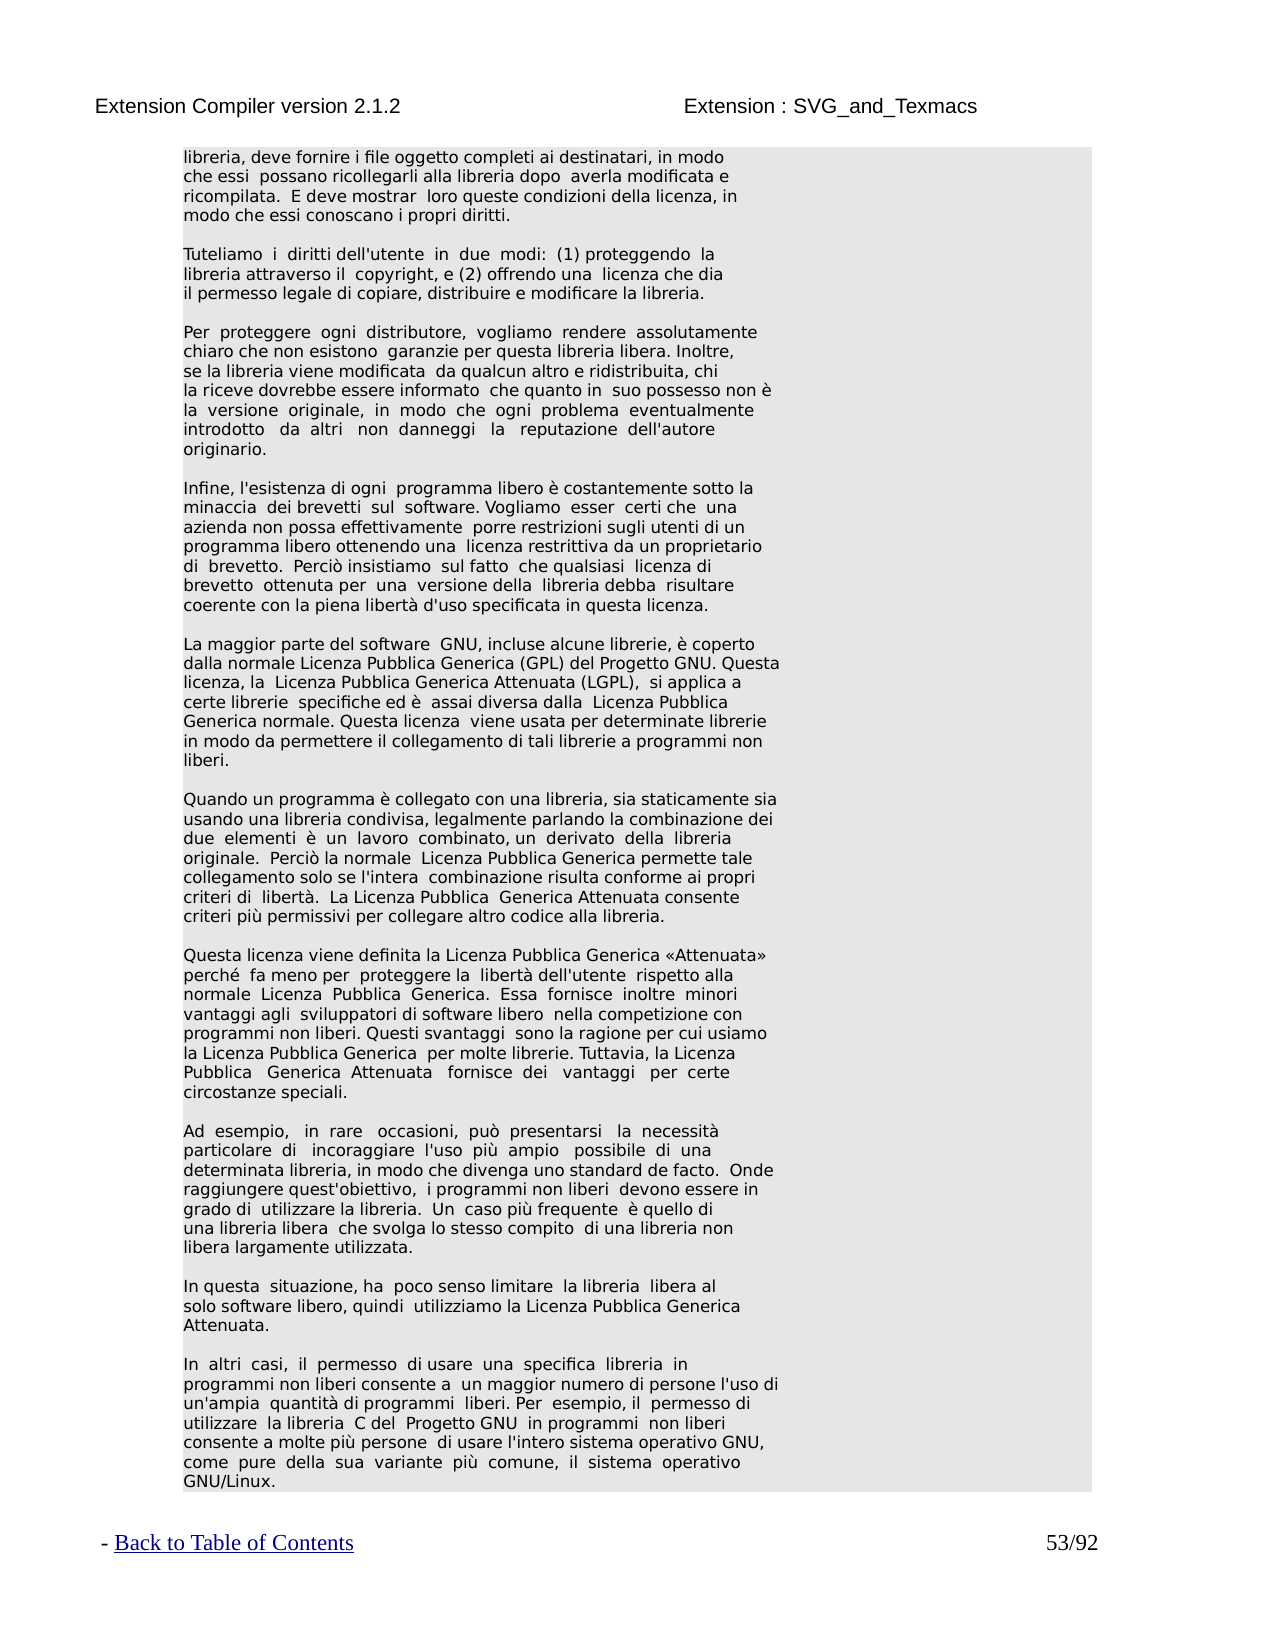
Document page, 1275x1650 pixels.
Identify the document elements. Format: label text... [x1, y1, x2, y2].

text Quando un programma è collegato con una libreria, sia staticamente sia [183, 790, 1092, 810]
text libreria attraverso il copyright, e (2) offrendo una licenza che dia [183, 264, 1092, 284]
text brevetto ottenuta per una versione della libreria debba risultare [183, 576, 1092, 596]
text consente a molte più persone di usare l'intero sistema operativo GNU, [183, 1433, 1092, 1453]
text azienda non possa effettivamente porre restrizioni sugli utenti di un [183, 518, 1092, 537]
text la Licenza Pubblica Generica per molte librerie. Tuttavia, la Licenza [183, 1043, 1092, 1063]
text Ad esempio, in rare occasioni, può presentarsi la necessità [183, 1121, 1092, 1141]
text certe librerie specifiche ed è assai diversa dalla Licenza Pubblica [183, 693, 1092, 712]
text GNU/Linux. [183, 1472, 1092, 1492]
text In questa situazione, ha poco senso limitare la libreria libera al [183, 1277, 1092, 1297]
text in modo da permettere il collegamento di tali librerie a programmi non [183, 732, 1092, 751]
text collegamento solo se l'intera combinazione risulta conforme ai propri [183, 868, 1092, 888]
text utilizzare la libreria C del Progetto GNU in programmi non liberi [183, 1414, 1092, 1433]
text Per proteggere ogni distributore, vogliamo rendere assolutamente [183, 323, 1092, 342]
text Attenuata. [183, 1316, 1092, 1336]
text usando una libreria condivisa, legalmente parlando la combinazione dei [183, 810, 1092, 829]
text come pure della sua variante più comune, il sistema operativo [183, 1453, 1092, 1472]
text Questa licenza viene definita la Licenza Pubblica Generica «Attenuata» [183, 946, 1092, 966]
text due elementi è un lavoro combinato, un derivato della libreria [183, 829, 1092, 849]
text programmi non liberi. Questi svantaggi sono la ragione per cui usiamo [183, 1024, 1092, 1043]
text ricompilata. E deve mostrar loro queste condizioni della licenza, in [183, 186, 1092, 206]
text programma libero ottenendo una licenza restrittiva da un proprietario [183, 537, 1092, 557]
text una libreria libera che svolga lo stesso compito di una libreria non [183, 1219, 1092, 1238]
text grado di utilizzare la libreria. Un caso più frequente è quello di [183, 1199, 1092, 1219]
text vantaggi agli sviluppatori di software libero nella competizione con [183, 1004, 1092, 1024]
text Infine, l'esistenza di ogni programma libero è costantemente sotto la [183, 479, 1092, 498]
text che essi possano ricollegarli alla libreria dopo averla modificata e [183, 167, 1092, 186]
text dalla normale Licenza Pubblica Generica (GPL) del Progetto GNU. Questa [183, 654, 1092, 673]
text un'ampia quantità di programmi liberi. Per esempio, il permesso di [183, 1394, 1092, 1414]
text determinata libreria, in modo che divenga uno standard de facto. Onde [183, 1160, 1092, 1180]
text raggiungere quest'obiettivo, i programmi non liberi devono essere in [183, 1180, 1092, 1199]
text la versione originale, in modo che ogni problema eventualmente [183, 401, 1092, 420]
text La maggior parte del software GNU, incluse alcune librerie, è coperto [183, 634, 1092, 654]
text perché fa meno per proteggere la libertà dell'utente rispetto alla [183, 966, 1092, 985]
text licenza, la Licenza Pubblica Generica Attenuata (LGPL), si applica a [183, 673, 1092, 693]
text introdotto da altri non danneggi la reputazione dell'autore [183, 420, 1092, 440]
text criteri più permissivi per collegare altro codice alla libreria. [183, 907, 1092, 927]
text programmi non liberi consente a un maggior numero di persone l'uso di [183, 1375, 1092, 1394]
text criteri di libertà. La Licenza Pubblica Generica Attenuata consente [183, 888, 1092, 907]
text originale. Perciò la normale Licenza Pubblica Generica permette tale [183, 849, 1092, 868]
text modo che essi conoscano i propri diritti. [183, 206, 1092, 225]
text libera largamente utilizzata. [183, 1238, 1092, 1258]
text il permesso legale di copiare, distribuire e modificare la libreria. [183, 284, 1092, 303]
text normale Licenza Pubblica Generica. Essa fornisce inoltre minori [183, 985, 1092, 1004]
text liberi. [183, 751, 1092, 771]
text solo software libero, quindi utilizziamo la Licenza Pubblica Generica [183, 1297, 1092, 1316]
text libreria, deve fornire i file oggetto completi ai destinatari, in modo [183, 147, 1092, 167]
text Pubblica Generica Attenuata fornisce dei vantaggi per certe [183, 1063, 1092, 1082]
text In altri casi, il permesso di usare una specifica libreria in [183, 1355, 1092, 1375]
text minaccia dei brevetti sul software. Vogliamo esser certi che una [183, 498, 1092, 518]
text originario. [183, 440, 1092, 459]
text Generica normale. Questa licenza viene usata per determinate librerie [183, 712, 1092, 732]
text coerente con la piena libertà d'uso specificata in questa licenza. [183, 596, 1092, 615]
text circostanze speciali. [183, 1082, 1092, 1102]
text di brevetto. Perciò insistiamo sul fatto che qualsiasi licenza di [183, 557, 1092, 576]
text la riceve dovrebbe essere informato che quanto in suo possesso non è [183, 381, 1092, 401]
text se la libreria viene modificata da qualcun altro e ridistribuita, chi [183, 362, 1092, 381]
text chiaro che non esistono garanzie per questa libreria libera. Inoltre, [183, 342, 1092, 362]
text particolare di incoraggiare l'uso più ampio possibile di una [183, 1141, 1092, 1160]
text Tuteliamo i diritti dell'utente in due modi: (1) proteggendo la [183, 245, 1092, 264]
